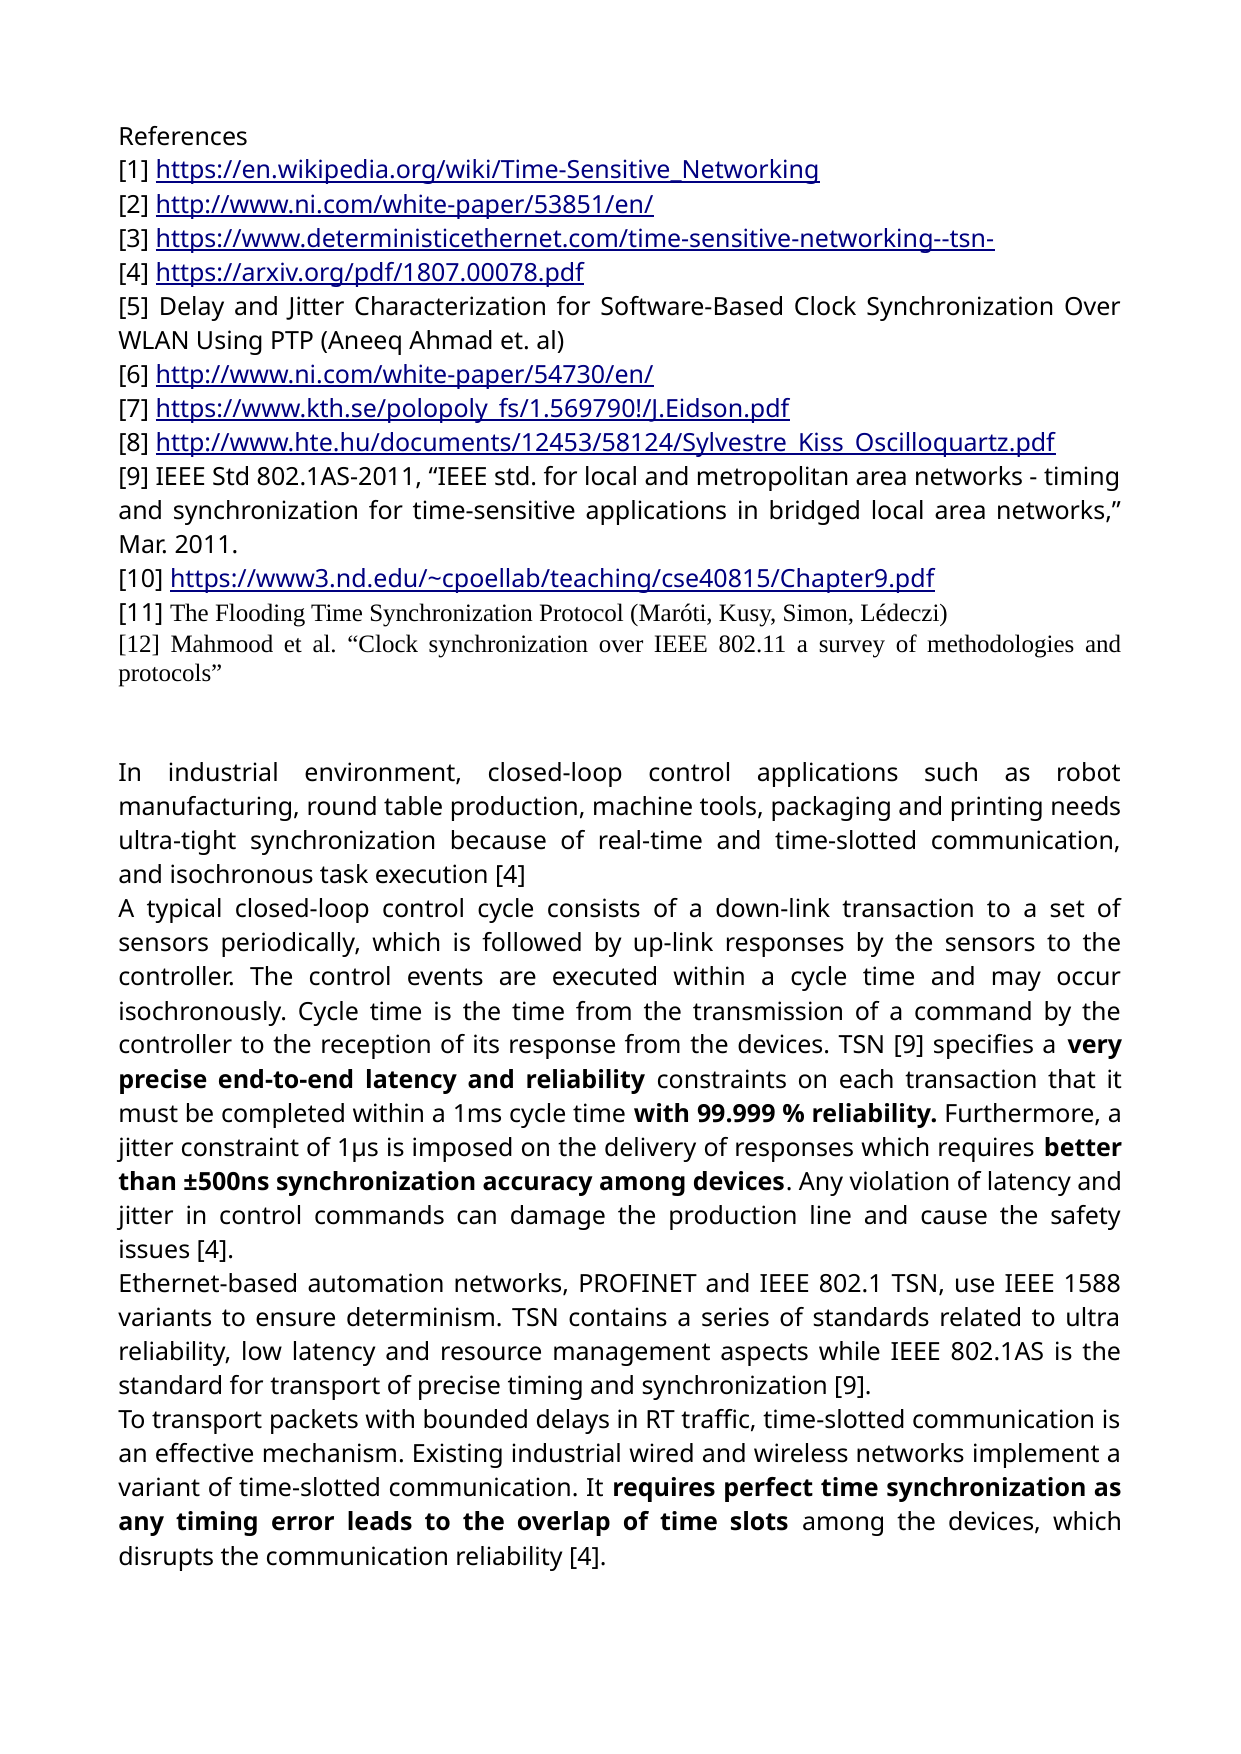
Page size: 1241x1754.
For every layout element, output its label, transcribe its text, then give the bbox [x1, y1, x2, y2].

text [4] https://arxiv.org/pdf/1807.00078.pdf [118, 254, 1122, 288]
text To transport packets with bounded delays in RT traffic, time-slotted communication is an effective mechanism. Existing industrial wired and wireless networks implement a variant of time-slotted communication. It requires perfect time synchronization as any timing error leads to the overlap of time slots among the devices, which disrupts the communication reliability [4]. [118, 1402, 1122, 1572]
text [6] http://www.ni.com/white-paper/54730/en/ [118, 357, 1122, 391]
text [10] https://www3.nd.edu/~cpoellab/teaching/cse40815/Chapter9.pdf [118, 561, 1122, 595]
text [11] The Flooding Time Synchronization Protocol (Maróti, Kusy, Simon, Lédeczi) [118, 595, 1122, 629]
text Ethernet-based automation networks, PROFINET and IEEE 802.1 TSN, use IEEE 1588 variants to ensure determinism. TSN contains a series of standards related to ultra reliability, low latency and resource management aspects while IEEE 802.1AS is the standard for transport of precise timing and synchronization [9]. [118, 1266, 1122, 1402]
text [3] https://www.deterministicethernet.com/time-sensitive-networking--tsn- [118, 220, 1122, 254]
text [1] https://en.wikipedia.org/wiki/Time-Sensitive_Networking [118, 152, 1122, 186]
text [5] Delay and Jitter Characterization for Software-Based Clock Synchronization Over WLAN Using PTP (Aneeq Ahmad et. al) [118, 288, 1122, 357]
text [12] Mahmood et al. “Clock synchronization over IEEE 802.11 a survey of methodologies and protocols” [118, 629, 1122, 687]
text [8] http://www.hte.hu/documents/12453/58124/Sylvestre_Kiss_Oscilloquartz.pdf [118, 425, 1122, 459]
text References [118, 118, 1122, 152]
text A typical closed-loop control cycle consists of a down-link transaction to a set of sensors periodically, which is followed by up-link responses by the sensors to the controller. The control events are executed within a cycle time and may occur isochronously. Cycle time is the time from the transmission of a command by the controller to the reception of its response from the devices. TSN [9] specifies a very precise end-to-end latency and reliability constraints on each transaction that it must be completed within a 1ms cycle time with 99.999 % reliability. Furthermore, a jitter constraint of 1µs is imposed on the delivery of responses which requires better than ±500ns synchronization accuracy among devices. Any violation of latency and jitter in control commands can damage the production line and cause the safety issues [4]. [118, 891, 1122, 1266]
text In industrial environment, closed-loop control applications such as robot manufacturing, round table production, machine tools, packaging and printing needs ultra-tight synchronization because of real-time and time-slotted communication, and isochronous task execution [4] [118, 755, 1122, 891]
text [2] http://www.ni.com/white-paper/53851/en/ [118, 186, 1122, 220]
text [7] https://www.kth.se/polopoly_fs/1.569790!/J.Eidson.pdf [118, 391, 1122, 425]
text [9] IEEE Std 802.1AS-2011, “IEEE std. for local and metropolitan area networks - timing and synchronization for time-sensitive applications in bridged local area networks,” Mar. 2011. [118, 459, 1122, 561]
